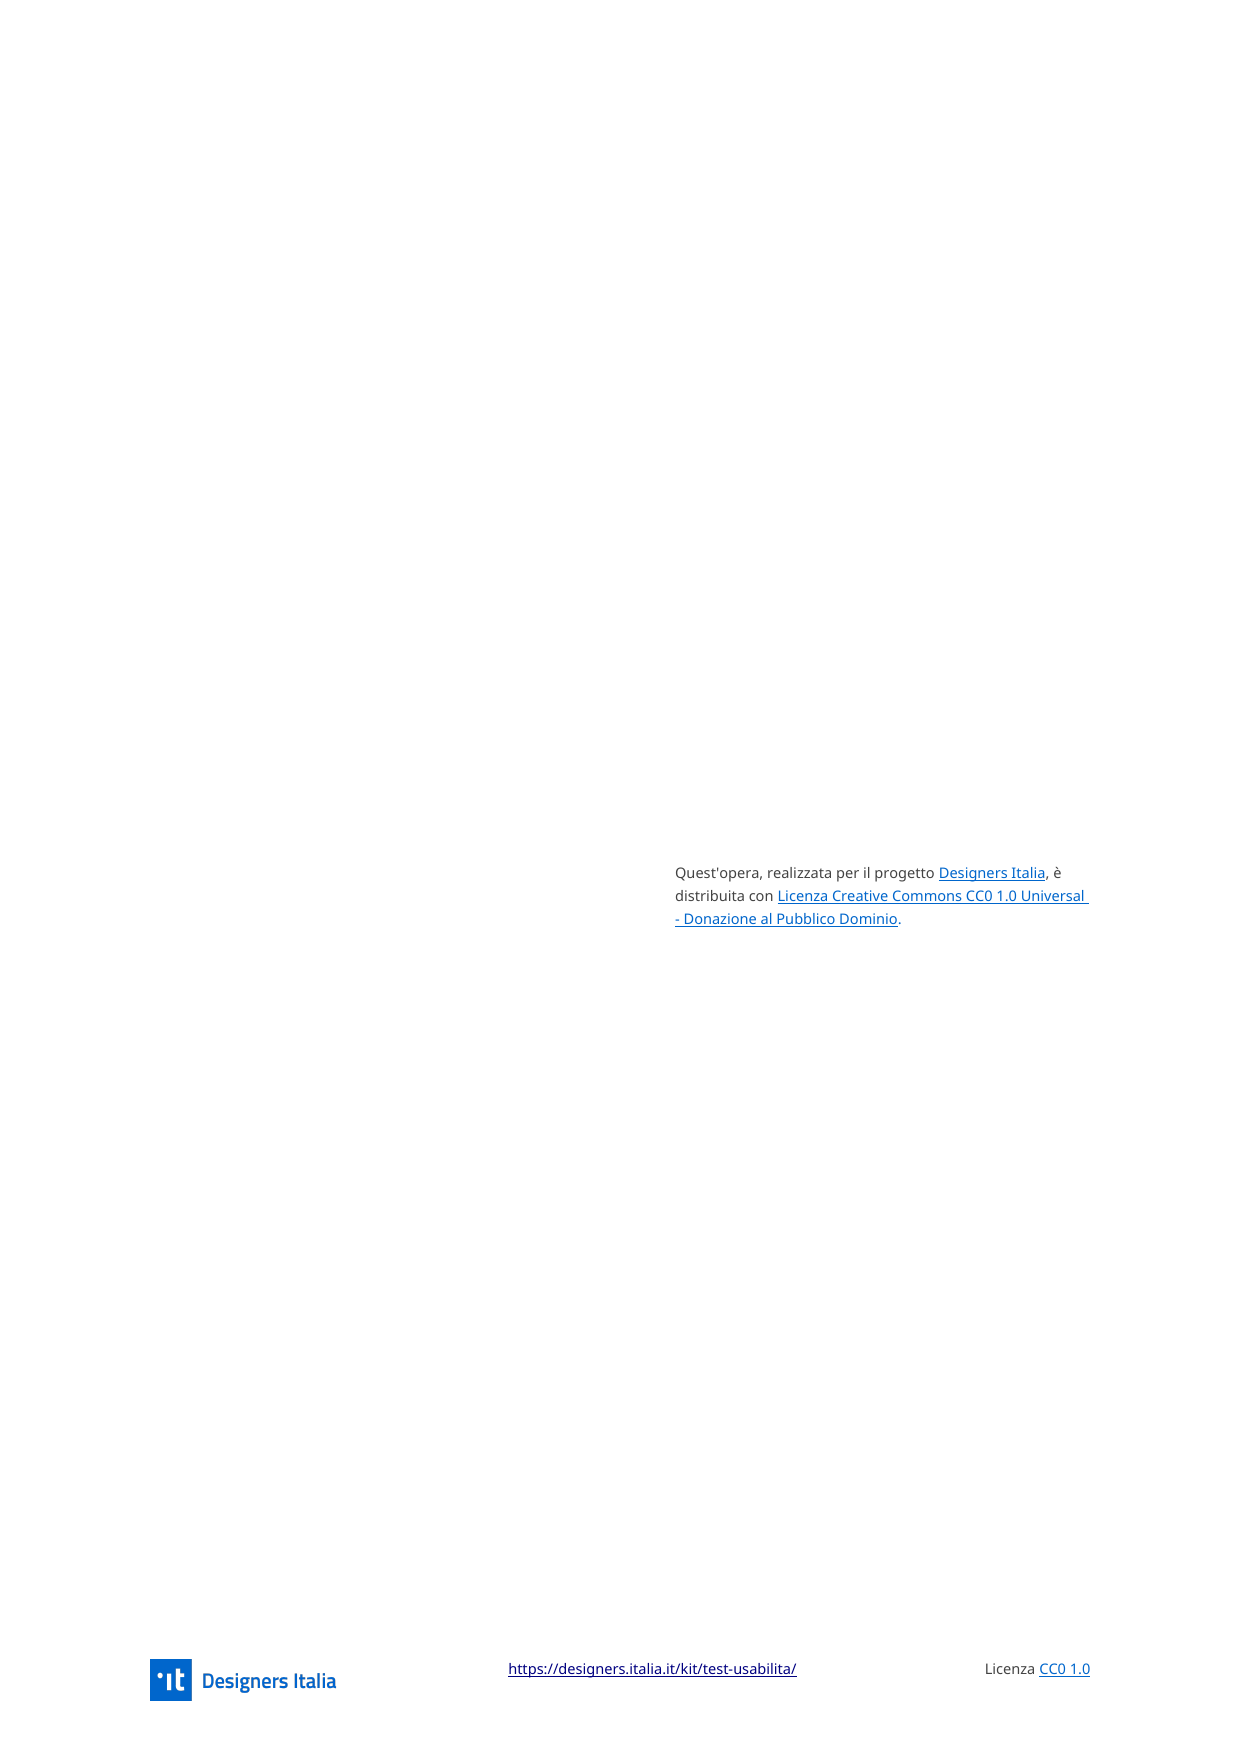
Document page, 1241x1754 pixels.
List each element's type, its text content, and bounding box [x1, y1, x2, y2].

text Quest'opera, realizzata per il progetto Designers Italia, è distribuita con Licenza Creative Commons CC0 1.0 Universal - Donazione al Pubblico Dominio. [675, 863, 1090, 928]
picture [150, 1659, 347, 1701]
